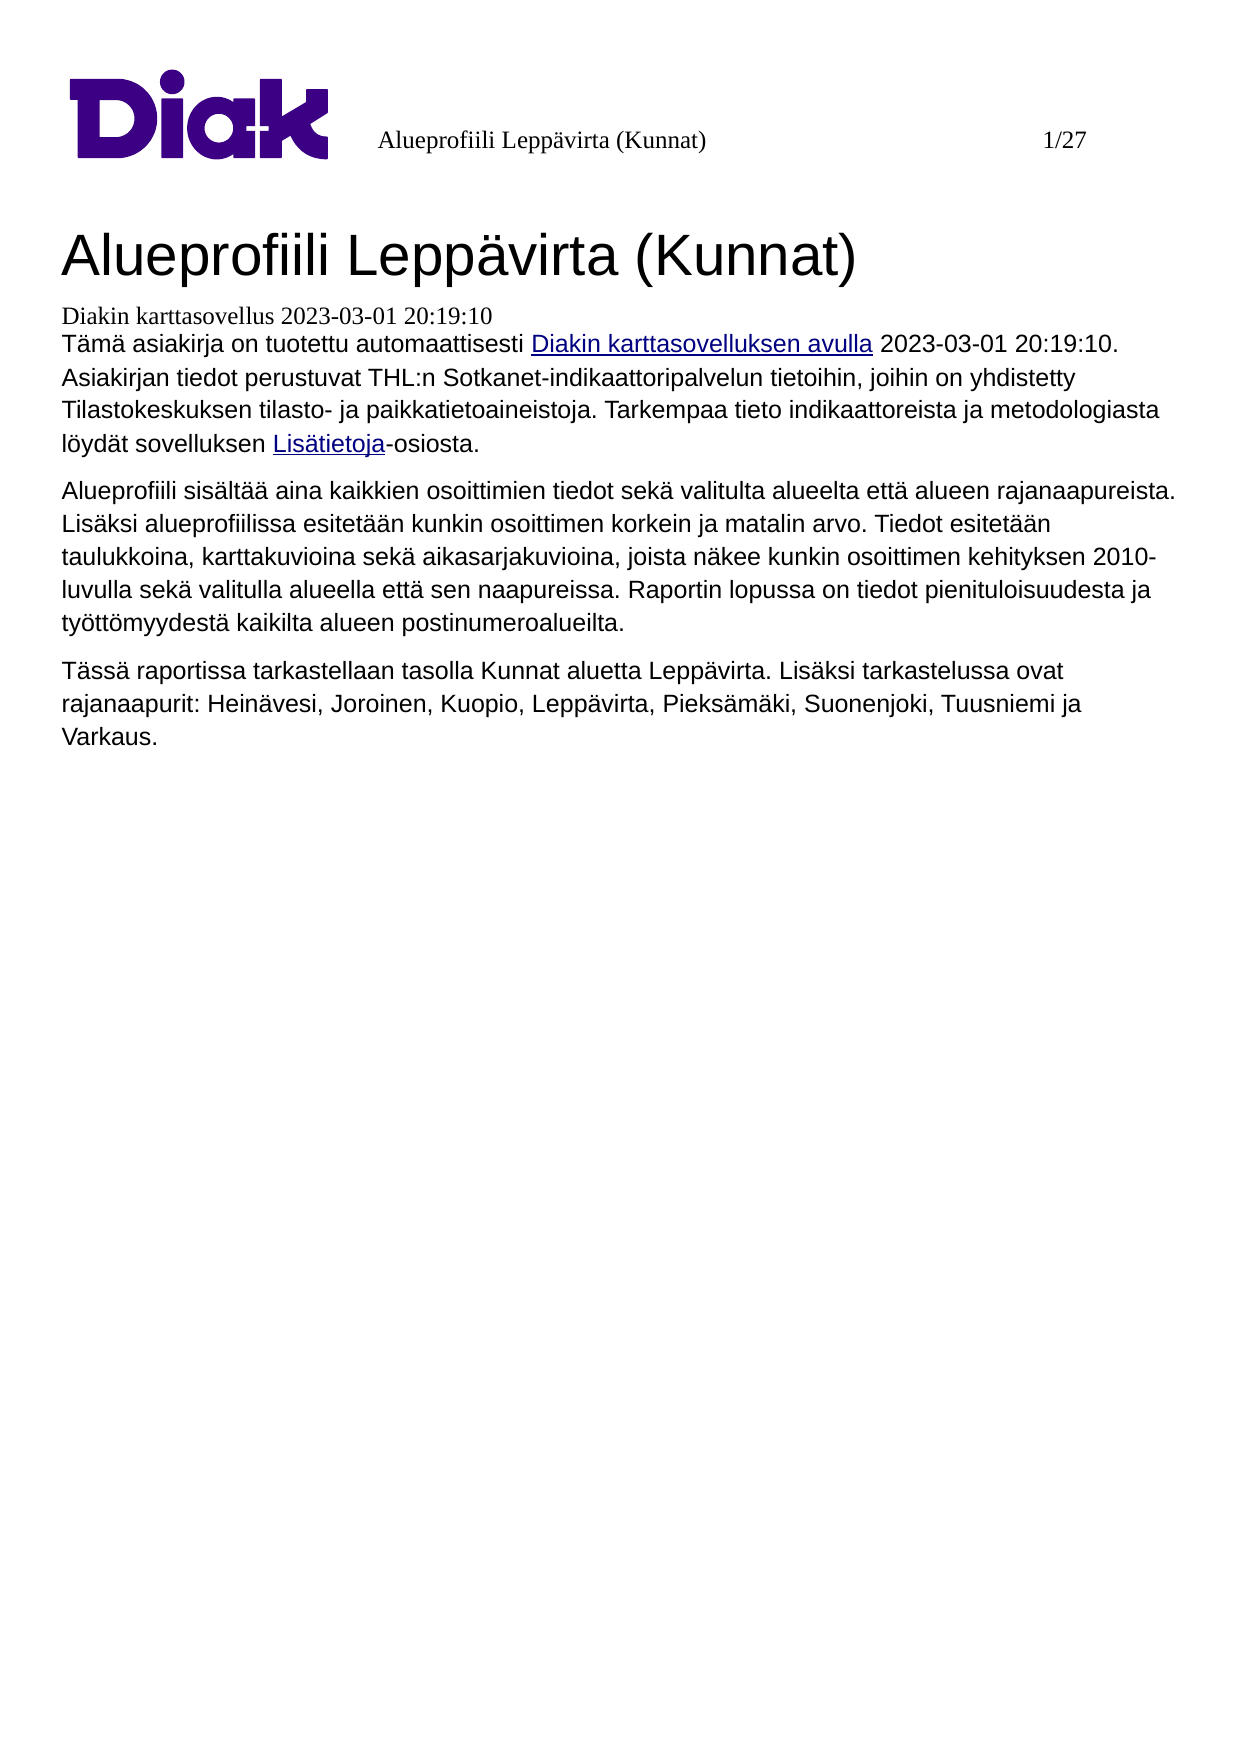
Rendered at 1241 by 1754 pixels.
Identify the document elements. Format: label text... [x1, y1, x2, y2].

text Diakin karttasovellus 2023-03-01 20:19:10 [61, 301, 1179, 329]
text Tämä asiakirja on tuotettu automaattisesti Diakin karttasovelluksen avulla 2023-03-01 20:19:10. Asiakirjan tiedot perustuvat THL:n Sotkanet-indikaattoripalvelun tietoihin, joihin on yhdistetty Tilastokeskuksen tilasto- ja paikkatietoaineistoja. Tarkempaa tieto indikaattoreista ja metodologiasta löydät sovelluksen Lisätietoja-osiosta. [61, 329, 1179, 457]
title Alueprofiili Leppävirta (Kunnat) [61, 221, 1179, 288]
text Tässä raportissa tarkastellaan tasolla Kunnat aluetta Leppävirta. Lisäksi tarkastelussa ovat rajanaapurit: Heinävesi, Joroinen, Kuopio, Leppävirta, Pieksämäki, Suonenjoki, Tuusniemi ja Varkaus. [61, 656, 1179, 751]
text Alueprofiili sisältää aina kaikkien osoittimien tiedot sekä valitulta alueelta että alueen rajanaapureista. Lisäksi alueprofiilissa esitetään kunkin osoittimen korkein ja matalin arvo. Tiedot esitetään taulukkoina, karttakuvioina sekä aikasarjakuvioina, joista näkee kunkin osoittimen kehityksen 2010-luvulla sekä valitulla alueella että sen naapureissa. Raportin lopussa on tiedot pienituloisuudesta ja työttömyydestä kaikilta alueen postinumeroalueilta. [61, 476, 1179, 637]
